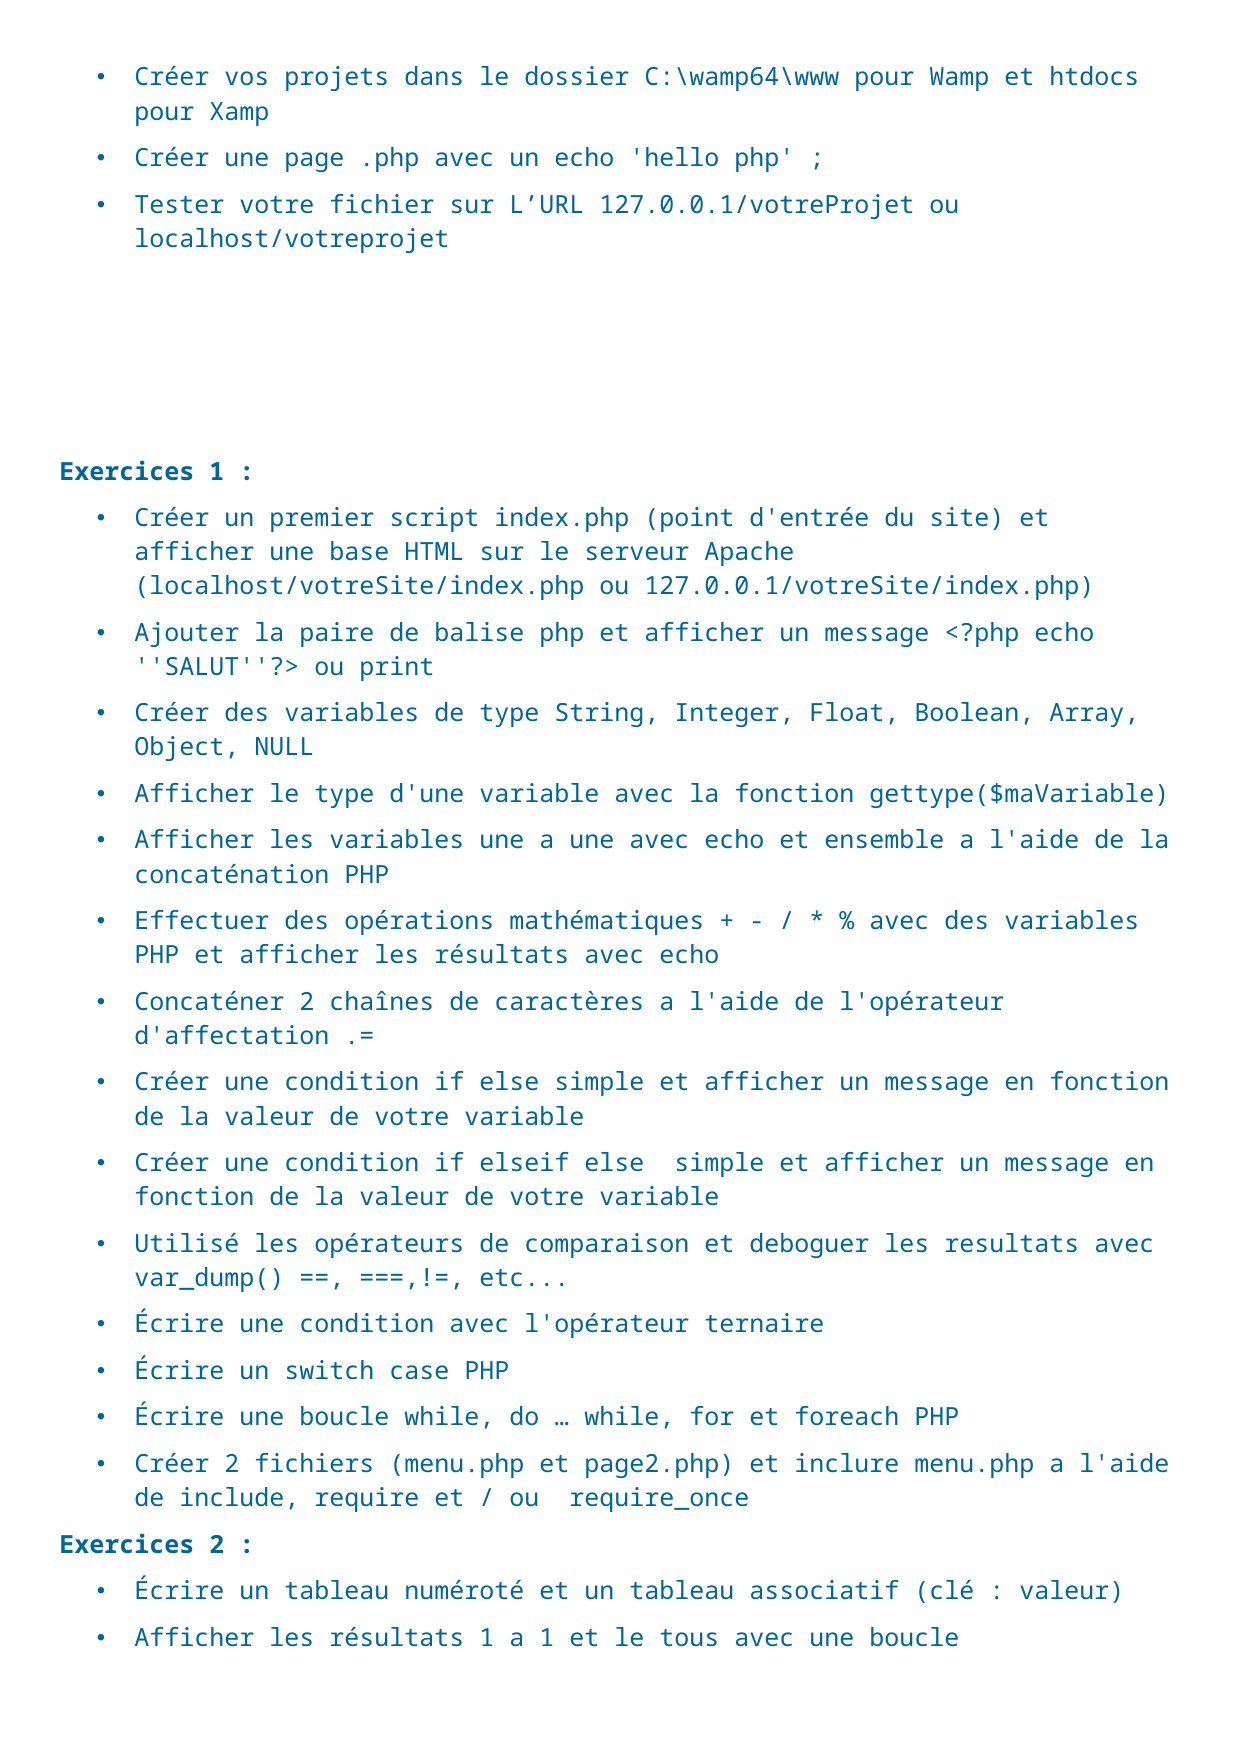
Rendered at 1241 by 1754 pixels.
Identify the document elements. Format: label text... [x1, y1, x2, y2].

list Créer 2 fichiers (menu.php et page2.php) et inclure menu.php a l'aide de include, require et / ou require_once [97, 1446, 1181, 1514]
list Créer vos projets dans le dossier C:\wamp64\www pour Wamp et htdocs pour Xamp [97, 59, 1181, 127]
list Concaténer 2 chaînes de caractères a l'aide de l'opérateur d'affectation .= [97, 983, 1181, 1052]
list Ajouter la paire de balise php et afficher un message <?php echo ''SALUT''?> ou print [97, 614, 1181, 682]
list Tester votre fichier sur L’URL 127.0.0.1/votreProjet ou localhost/votreprojet [97, 186, 1181, 254]
list Afficher les résultats 1 a 1 et le tous avec une boucle [97, 1619, 1181, 1653]
list Afficher les variables une a une avec echo et ensemble a l'aide de la concaténation PHP [97, 822, 1181, 890]
list Créer un premier script index.php (point d'entrée du site) et afficher une base HTML sur le serveur Apache (localhost/votreSite/index.php ou 127.0.0.1/votreSite/index.php) [97, 500, 1181, 602]
list Écrire un tableau numéroté et un tableau associatif (clé : valeur) [97, 1573, 1181, 1607]
list Créer une condition if elseif else simple et afficher un message en fonction de la valeur de votre variable [97, 1145, 1181, 1213]
list Écrire un switch case PHP [97, 1352, 1181, 1387]
list Écrire une condition avec l'opérateur ternaire [97, 1306, 1181, 1340]
text Exercices 2 : [59, 1526, 1181, 1560]
list Créer une condition if else simple et afficher un message en fonction de la valeur de votre variable [97, 1064, 1181, 1132]
list Créer une page .php avec un echo 'hello php' ; [97, 140, 1181, 174]
list Créer des variables de type String, Integer, Float, Boolean, Array, Object, NULL [97, 695, 1181, 763]
list Afficher le type d'une variable avec la fonction gettype($maVariable) [97, 776, 1181, 810]
list Effectuer des opérations mathématiques + - / * % avec des variables PHP et afficher les résultats avec echo [97, 903, 1181, 971]
text Exercices 1 : [59, 453, 1181, 487]
list Écrire une boucle while, do … while, for et foreach PHP [97, 1399, 1181, 1433]
list Utilisé les opérateurs de comparaison et deboguer les resultats avec var_dump() ==, ===,!=, etc... [97, 1225, 1181, 1293]
